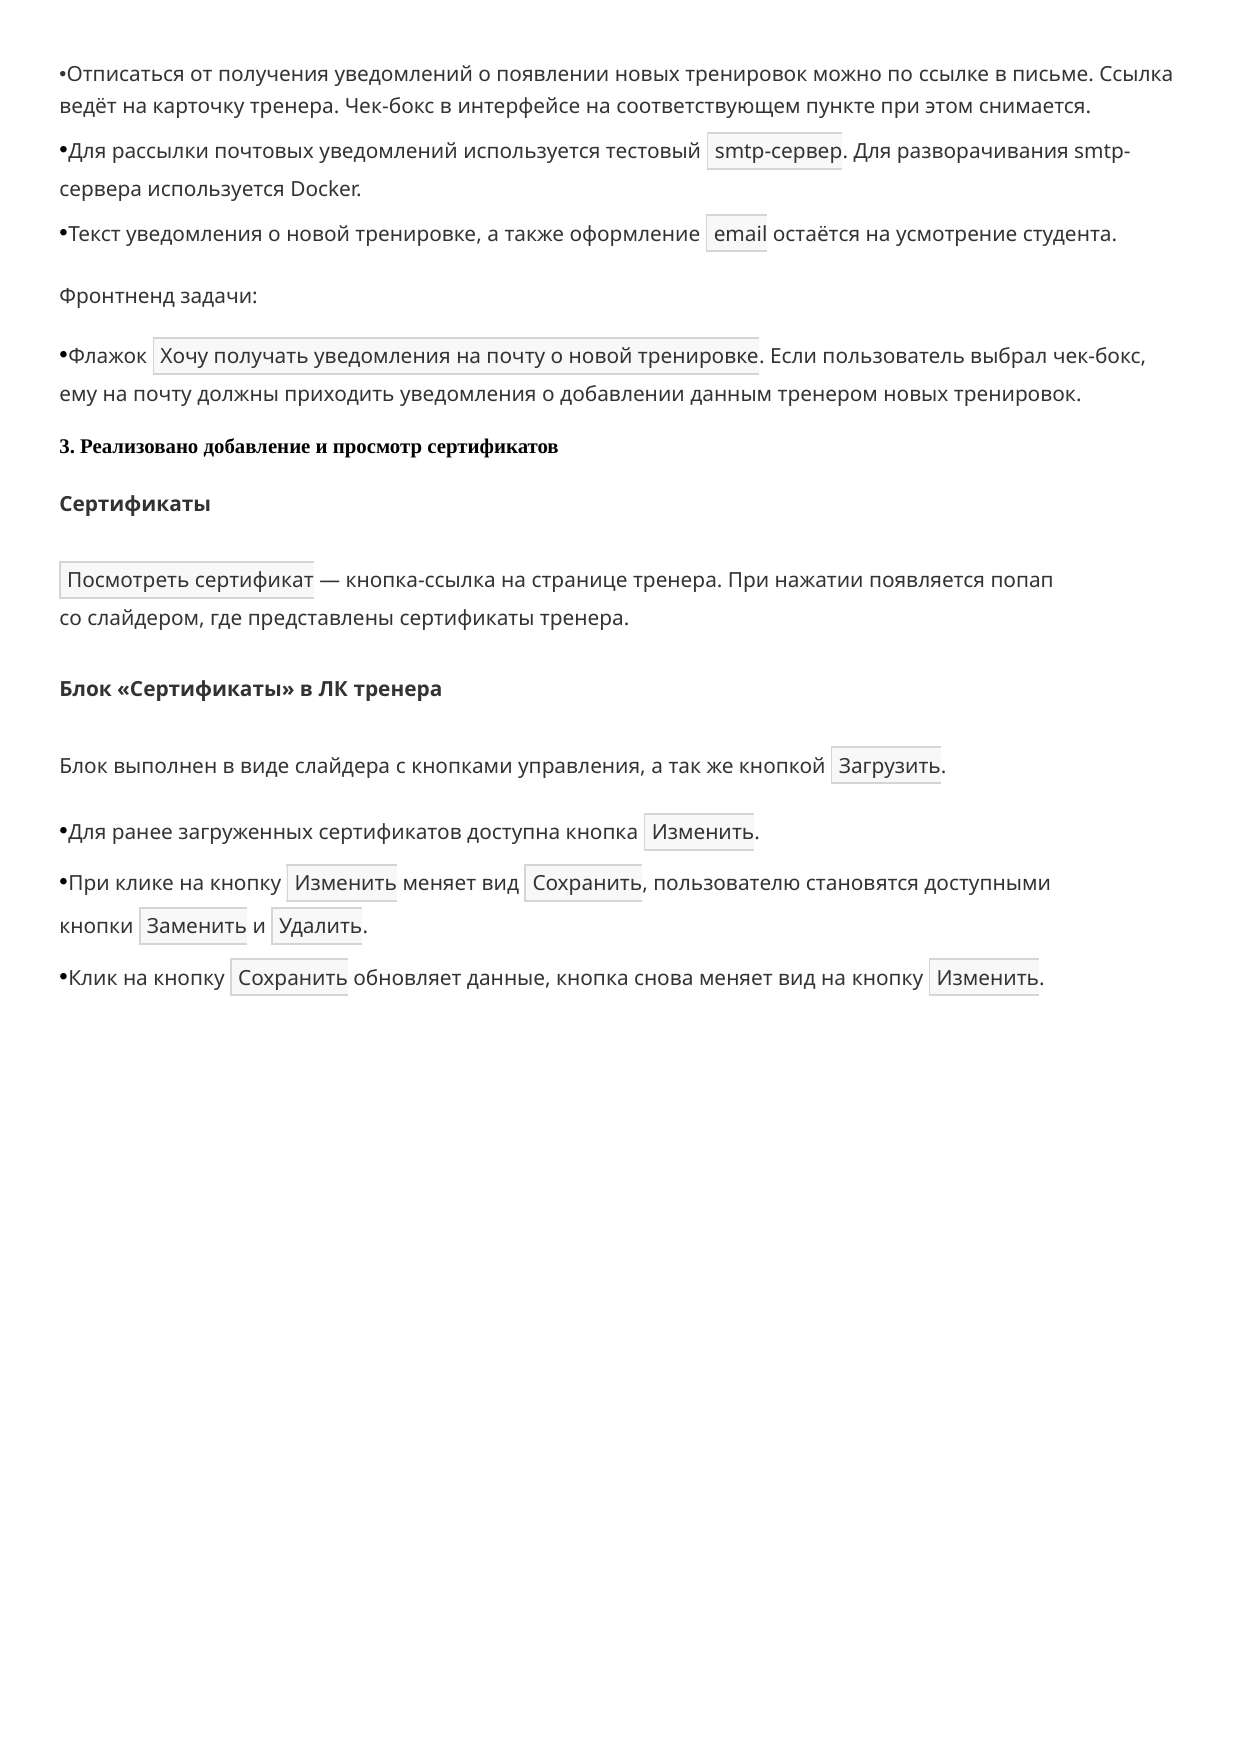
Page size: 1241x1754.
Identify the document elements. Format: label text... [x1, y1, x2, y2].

list Изменить. [930, 958, 1181, 996]
list При клике на кнопку Изменить меняет вид Сохранить, пользователю становятся доступными кнопки Заменить и Удалить. [59, 864, 1181, 945]
subtitle 3. Реализовано добавление и просмотр сертификатов [59, 434, 1181, 458]
list Для рассылки почтовых уведомлений используется тестовый smtp-сервер. Для разворачивания smtp-сервера используется Docker. [59, 132, 1181, 202]
list Отписаться от получения уведомлений о появлении новых тренировок можно по ссылке в письме. Ссылка ведёт на карточку тренера. Чек-бокс в интерфейсе на соответствующем пункте при этом снимается. [59, 59, 1181, 120]
list Для ранее загруженных сертификатов доступна кнопка [59, 813, 644, 851]
list email остаётся на усмотрение студента. [707, 214, 1181, 252]
text Фронтненд задачи: [59, 281, 1181, 309]
text Блок выполнен в виде слайдера с кнопками управления, а так же кнопкой [59, 746, 831, 784]
list Текст уведомления о новой тренировке, а также оформление [59, 214, 706, 252]
text Загрузить. [832, 746, 1181, 784]
text Посмотреть сертификат — кнопка-ссылка на странице тренера. При нажатии появляется попап со слайдером, где представлены сертификаты тренера. [59, 561, 1181, 631]
list Флажок Хочу получать уведомления на почту о новой тренировке. Если пользователь выбрал чек-бокс, ему на почту должны приходить уведомления о добавлении данным тренером новых тренировок. [59, 337, 1181, 407]
list Сохранить обновляет данные, кнопка снова меняет вид на кнопку [232, 958, 929, 996]
text Сертификаты [59, 489, 1181, 518]
list Клик на кнопку [59, 958, 230, 996]
list Изменить. [645, 813, 1181, 851]
text Блок «Сертификаты» в ЛК тренера [59, 674, 1181, 703]
